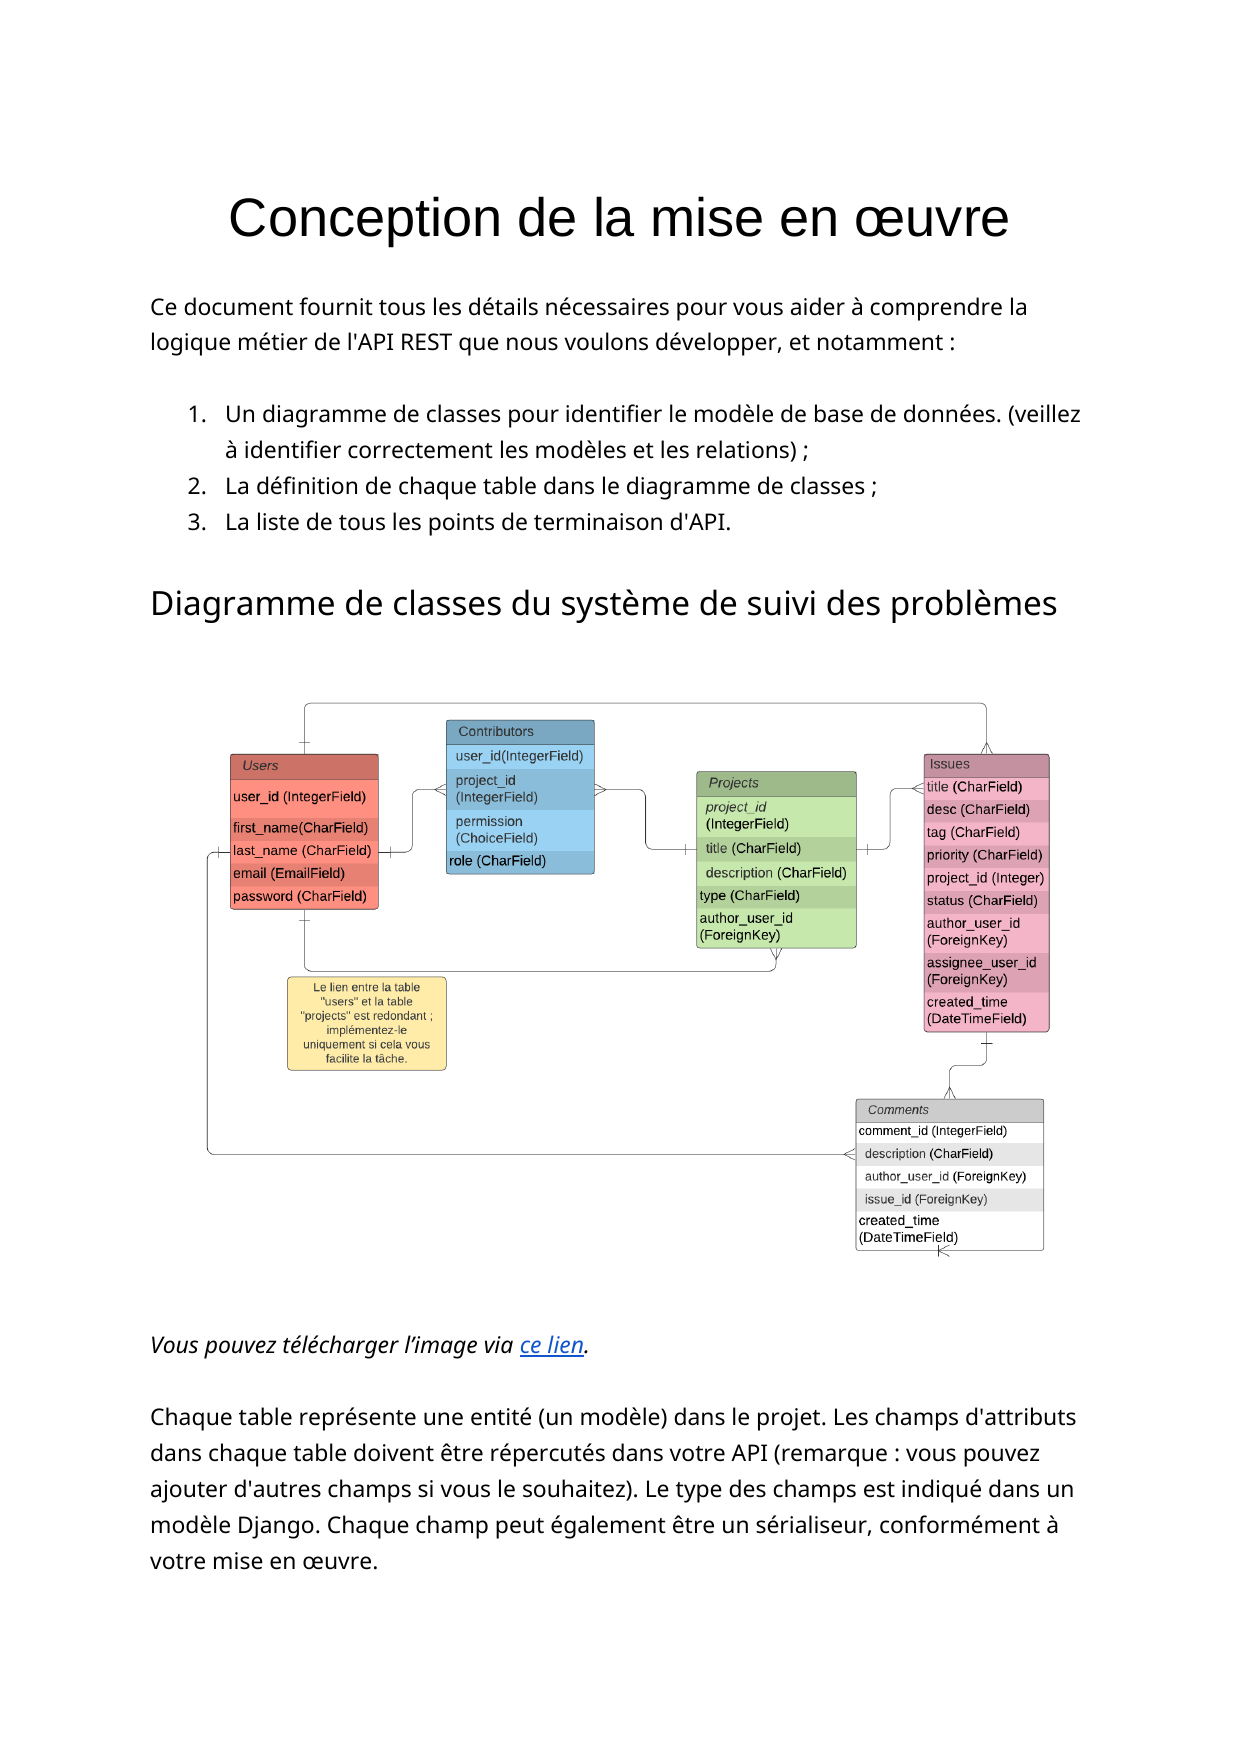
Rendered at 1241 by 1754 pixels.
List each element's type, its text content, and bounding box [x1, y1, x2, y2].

text Vous pouvez télécharger l’image via ce lien. [150, 1329, 1090, 1360]
text Chaque table représente une entité (un modèle) dans le projet. Les champs d'attributs dans chaque table doivent être répercutés dans votre API (remarque : vous pouvez ajouter d'autres champs si vous le souhaitez). Le type des champs est indiqué dans un modèle Django. Chaque champ peut également être un sérialiseur, conformément à votre mise en œuvre. [150, 1401, 1090, 1576]
text Ce document fournit tous les détails nécessaires pour vous aider à comprendre la logique métier de l'API REST que nous voulons développer, et notamment : [150, 290, 1090, 358]
list La définition de chaque table dans le diagramme de classes ; [187, 470, 1090, 501]
picture [150, 641, 1091, 1325]
title Conception de la mise en œuvre [150, 186, 1090, 248]
list Un diagramme de classes pour identifier le modèle de base de données. (veillez à identifier correctement les modèles et les relations) ; [187, 398, 1090, 465]
subtitle Diagramme de classes du système de suivi des problèmes [150, 579, 1090, 625]
list La liste de tous les points de terminaison d'API. [187, 506, 1090, 537]
